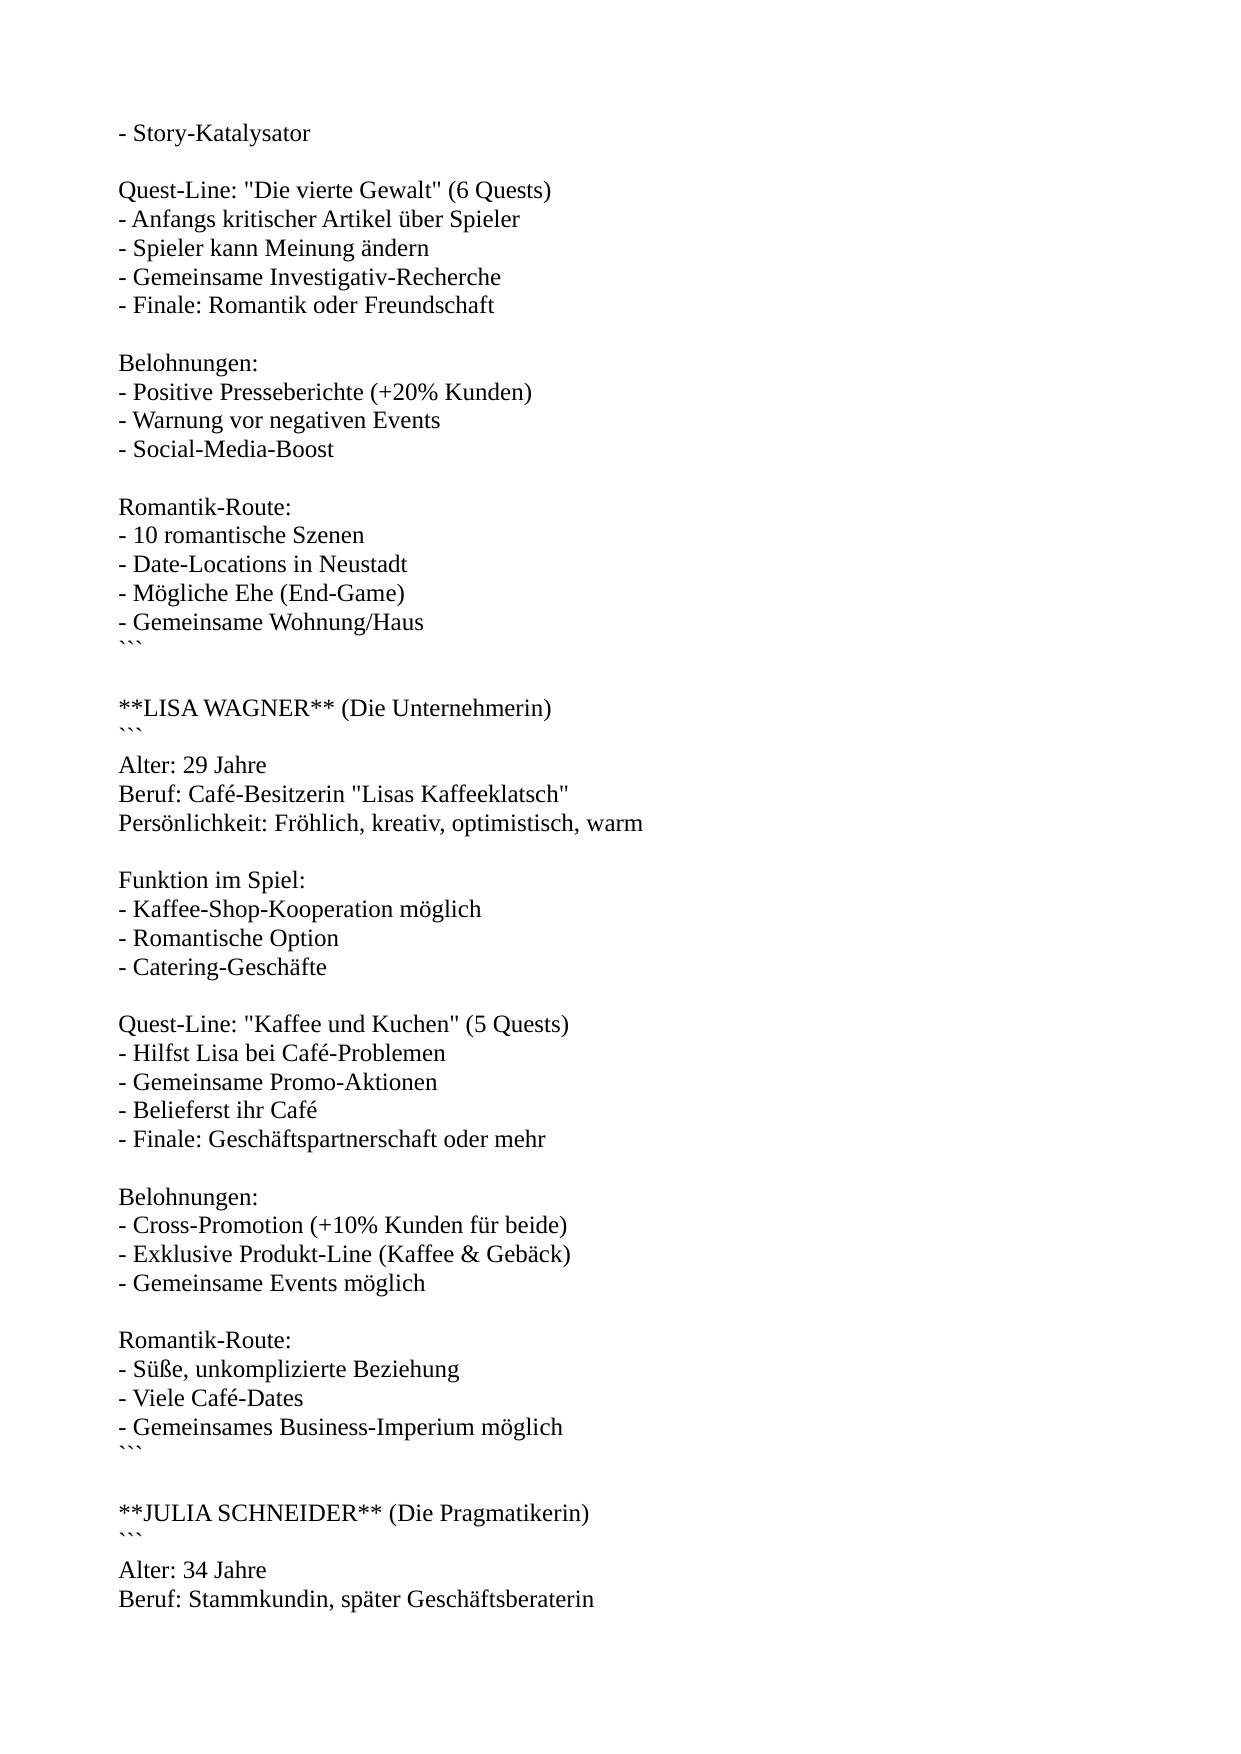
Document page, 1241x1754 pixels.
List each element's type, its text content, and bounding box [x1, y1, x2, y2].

text - Story-Katalysator Quest-Line: "Die vierte Gewalt" (6 Quests) - Anfangs kritischer Artikel über Spieler - Spieler kann Meinung ändern - Gemeinsame Investigativ-Recherche - Finale: Romantik oder Freundschaft Belohnungen: - Positive Presseberichte (+20% Kunden) - Warnung vor negativen Events - Social-Media-Boost Romantik-Route: - 10 romantische Szenen - Date-Locations in Neustadt - Mögliche Ehe (End-Game) - Gemeinsame Wohnung/Haus ``` **LISA WAGNER** (Die Unternehmerin) ``` Alter: 29 Jahre Beruf: Café-Besitzerin "Lisas Kaffeeklatsch" Persönlichkeit: Fröhlich, kreativ, optimistisch, warm Funktion im Spiel: - Kaffee-Shop-Kooperation möglich - Romantische Option - Catering-Geschäfte Quest-Line: "Kaffee und Kuchen" (5 Quests) - Hilfst Lisa bei Café-Problemen - Gemeinsame Promo-Aktionen - Belieferst ihr Café - Finale: Geschäftspartnerschaft oder mehr Belohnungen: - Cross-Promotion (+10% Kunden für beide) - Exklusive Produkt-Line (Kaffee & Gebäck) - Gemeinsame Events möglich Romantik-Route: - Süße, unkomplizierte Beziehung - Viele Café-Dates - Gemeinsames Business-Imperium möglich ``` **JULIA SCHNEIDER** (Die Pragmatikerin) ``` Alter: 34 Jahre Beruf: Stammkundin, später Geschäftsberaterin [118, 118, 1122, 1613]
